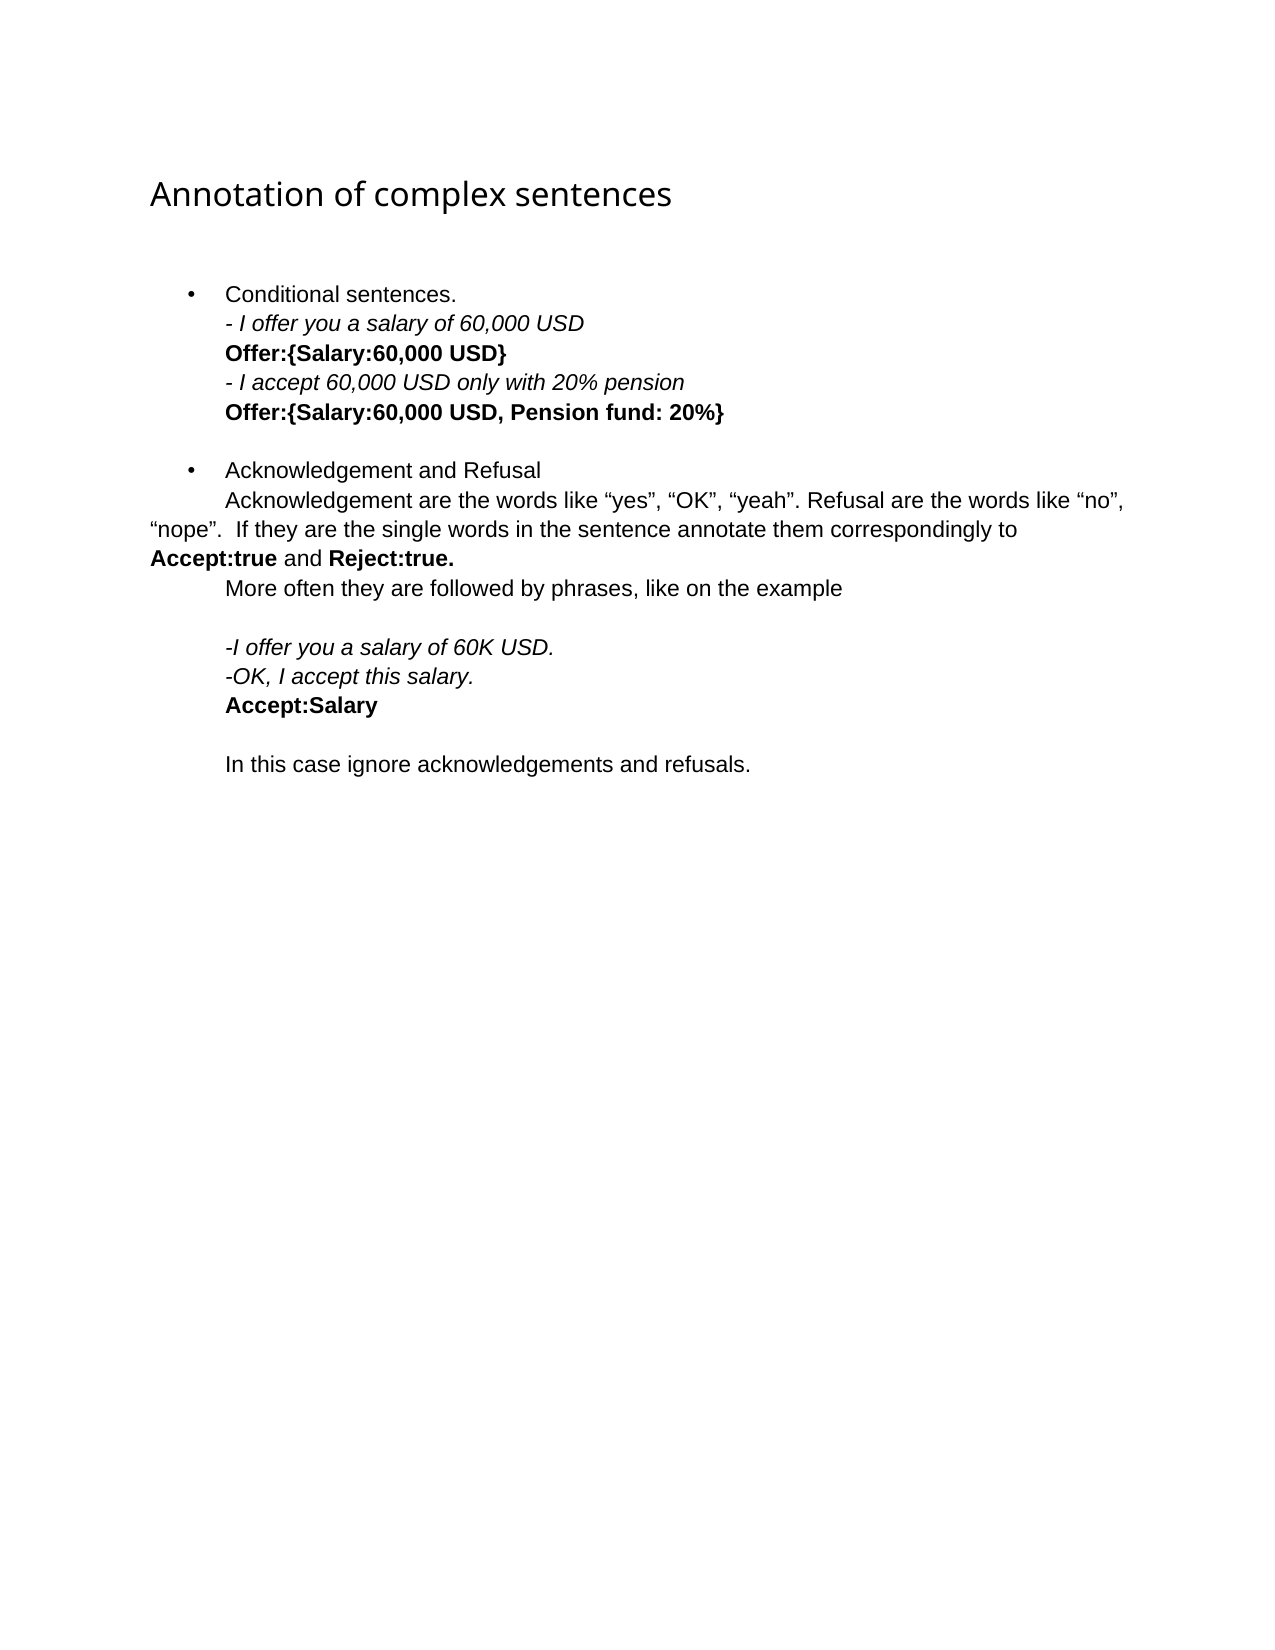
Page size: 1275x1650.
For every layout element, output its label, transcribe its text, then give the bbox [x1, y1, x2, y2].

text Offer:{Salary:60,000 USD} [150, 341, 1125, 366]
subtitle Annotation of complex sentences [150, 171, 1125, 216]
text More often they are followed by phrases, like on the example [150, 576, 1125, 601]
list Acknowledgement and Refusal [187, 458, 1125, 484]
text - I accept 60,000 USD only with 20% pension [150, 370, 1125, 396]
text Offer:{Salary:60,000 USD, Pension fund: 20%} [150, 399, 1125, 425]
text -I offer you a salary of 60K USD. [150, 634, 1125, 660]
list Conditional sentences. [187, 282, 1125, 307]
text In this case ignore acknowledgements and refusals. [150, 752, 1125, 777]
text Accept:Salary [150, 693, 1125, 719]
text Acknowledgement are the words like “yes”, “OK”, “yeah”. Refusal are the words like “no”, “nope”. If they are the single words in the sentence annotate them correspondingly to Accept:true and Reject:true. [150, 487, 1125, 572]
text -OK, I accept this salary. [150, 664, 1125, 689]
text - I offer you a salary of 60,000 USD [150, 311, 1125, 337]
